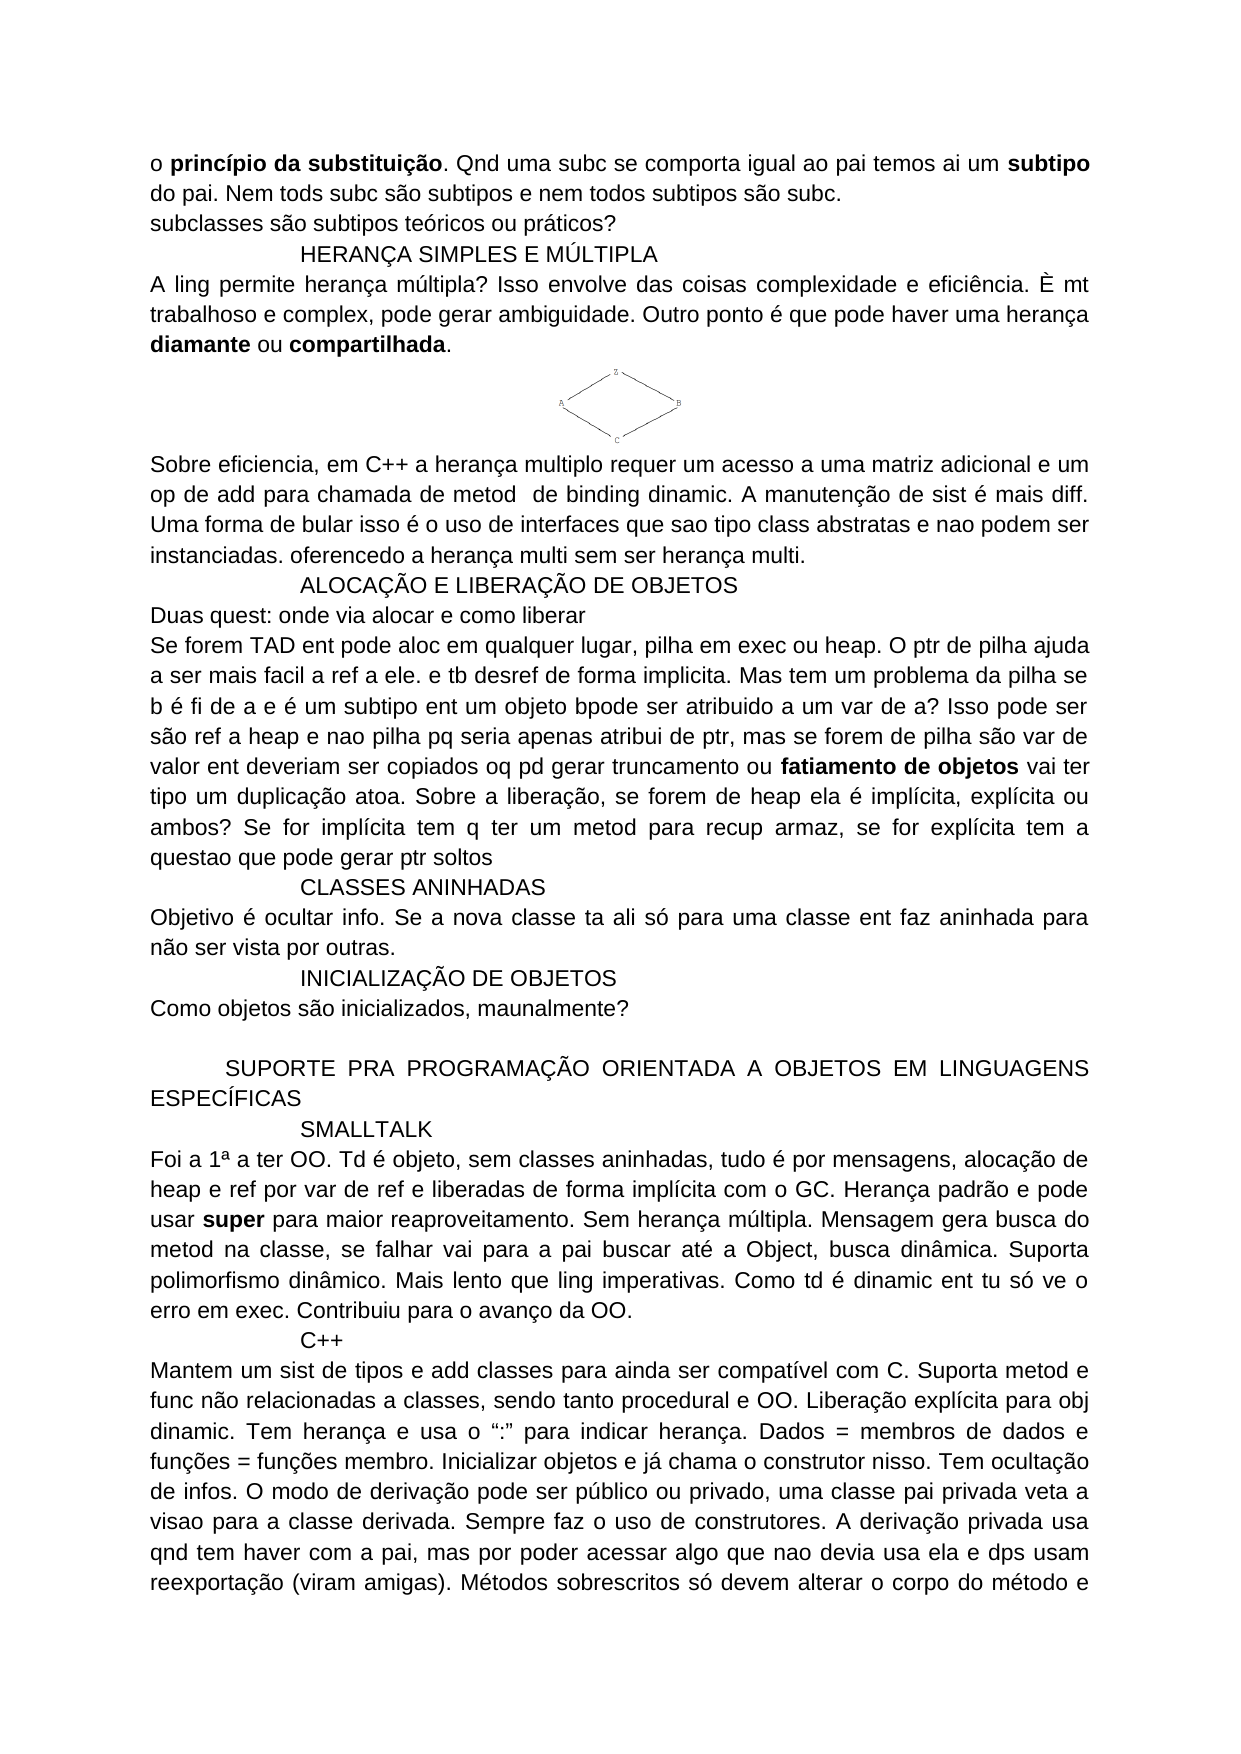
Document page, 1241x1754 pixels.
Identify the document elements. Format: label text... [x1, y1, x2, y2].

text o princípio da substituição. Qnd uma subc se comporta igual ao pai temos ai um subtipo do pai. Nem tods subc são subtipos e nem todos subtipos são subc. [150, 150, 1090, 207]
text CLASSES ANINHADAS [150, 874, 1090, 900]
text Como objetos são inicializados, maunalmente? [150, 995, 1090, 1021]
text Foi a 1ª a ter OO. Td é objeto, sem classes aninhadas, tudo é por mensagens, alocação de heap e ref por var de ref e liberadas de forma implícita com o GC. Herança padrão e pode usar super para maior reaproveitamento. Sem herança múltipla. Mensagem gera busca do metod na classe, se falhar vai para a pai buscar até a Object, busca dinâmica. Suporta polimorfismo dinâmico. Mais lento que ling imperativas. Como td é dinamic ent tu só ve o erro em exec. Contribuiu para o avanço da OO. [150, 1146, 1090, 1323]
text C++ [150, 1327, 1090, 1353]
text Objetivo é ocultar info. Se a nova classe ta ali só para uma classe ent faz aninhada para não ser vista por outras. [150, 904, 1090, 961]
text SMALLTALK [150, 1116, 1090, 1142]
text subclasses são subtipos teóricos ou práticos? [150, 210, 1090, 237]
text ALOCAÇÃO E LIBERAÇÃO DE OBJETOS [150, 572, 1090, 598]
text Se forem TAD ent pode aloc em qualquer lugar, pilha em exec ou heap. O ptr de pilha ajuda a ser mais facil a ref a ele. e tb desref de forma implicita. Mas tem um problema da pilha se b é fi de a e é um subtipo ent um objeto bpode ser atribuido a um var de a? Isso pode ser são ref a heap e nao pilha pq seria apenas atribui de ptr, mas se forem de pilha são var de valor ent deveriam ser copiados oq pd gerar truncamento ou fatiamento de objetos vai ter tipo um duplicação atoa. Sobre a liberação, se forem de heap ela é implícita, explícita ou ambos? Se for implícita tem q ter um metod para recup armaz, se for explícita tem a questao que pode gerar ptr soltos [150, 632, 1090, 870]
text Mantem um sist de tipos e add classes para ainda ser compatível com C. Suporta metod e func não relacionadas a classes, sendo tanto procedural e OO. Liberação explícita para obj dinamic. Tem herança e usa o “:” para indicar herança. Dados = membros de dados e funções = funções membro. Inicializar objetos e já chama o construtor nisso. Tem ocultação de infos. O modo de derivação pode ser público ou privado, uma classe pai privada veta a visao para a classe derivada. Sempre faz o uso de construtores. A derivação privada usa qnd tem haver com a pai, mas por poder acessar algo que nao devia usa ela e dps usam reexportação (viram amigas). Métodos sobrescritos só devem alterar o corpo do método e [150, 1357, 1090, 1595]
text A ling permite herança múltipla? Isso envolve das coisas complexidade e eficiência. È mt trabalhoso e complex, pode gerar ambiguidade. Outro ponto é que pode haver uma herança diamante ou compartilhada. [150, 271, 1090, 358]
text INICIALIZAÇÃO DE OBJETOS [150, 964, 1090, 991]
text HERANÇA SIMPLES E MÚLTIPLA [150, 241, 1090, 267]
text Sobre eficiencia, em C++ a herança multiplo requer um acesso a uma matriz adicional e um op de add para chamada de metod de binding dinamic. A manutenção de sist é mais diff. Uma forma de bular isso é o uso de interfaces que sao tipo class abstratas e nao podem ser instanciadas. oferencedo a herança multi sem ser herança multi. [150, 451, 1090, 568]
text SUPORTE PRA PROGRAMAÇÃO ORIENTADA A OBJETOS EM LINGUAGENS ESPECÍFICAS [150, 1055, 1090, 1112]
text Duas quest: onde via alocar e como liberar [150, 602, 1090, 628]
picture [551, 361, 689, 448]
